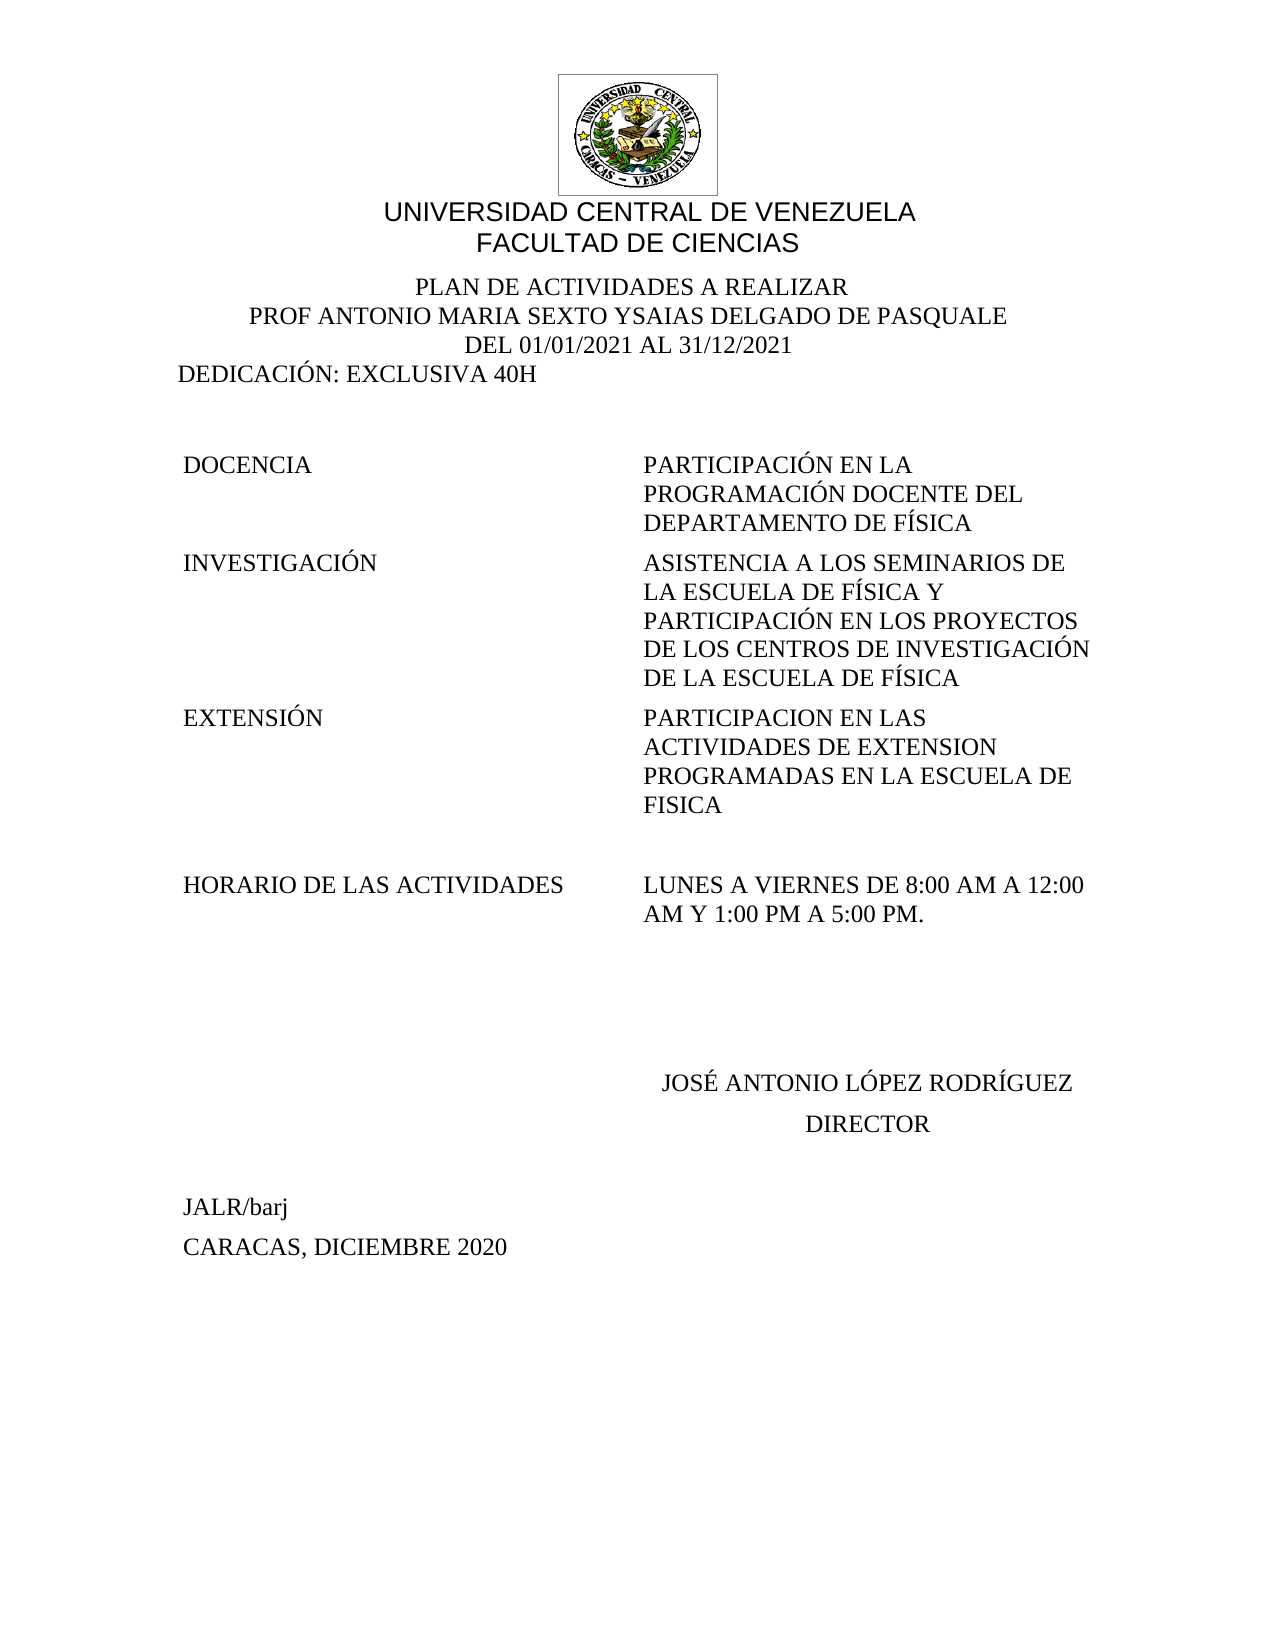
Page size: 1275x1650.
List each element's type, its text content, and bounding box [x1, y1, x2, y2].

table_cell DIRECTOR [638, 1103, 1098, 1186]
table_cell ASISTENCIA A LOS SEMINARIOS DE LA ESCUELA DE FÍSICA Y PARTICIPACIÓN EN LOS PROYECTOS DE LOS CENTROS DE INVESTIGACIÓN DE LA ESCUELA DE FÍSICA [638, 543, 1098, 698]
table_header DOCENCIA [177, 445, 637, 543]
table_cell [638, 1226, 1098, 1267]
table_cell HORARIO DE LAS ACTIVIDADES [177, 865, 637, 933]
table_header JOSÉ ANTONIO LÓPEZ RODRÍGUEZ [638, 1020, 1098, 1103]
table_cell [177, 1103, 637, 1186]
table_cell [638, 1186, 1098, 1226]
table_cell JALR/barj [177, 1186, 637, 1226]
text DEL 01/01/2021 al 31/12/2021 [177, 330, 1086, 359]
table_header PARTICIPACIÓN EN LA PROGRAMACIÓN DOCENTE DEL DEPARTAMENTO DE FÍSICA [638, 445, 1098, 543]
table_cell investigación [177, 543, 637, 698]
text dedicación: Exclusiva 40H [177, 359, 1086, 387]
table_cell CARACAS, diciembre 2020 [177, 1226, 637, 1267]
table_cell [638, 824, 1098, 864]
table_cell LUNES A VIERNES DE 8:00 am a 12:00 am y 1:00 pm a 5:00 pm. [638, 865, 1098, 933]
table_cell [177, 824, 637, 864]
table_header [177, 1020, 637, 1103]
table_cell extensión [177, 698, 637, 824]
table_cell PARTICIPACION EN LAS ACTIVIDADES DE EXTENSION PROGRAMADAS EN LA ESCUELA DE FISICA [638, 698, 1098, 824]
text PLAN DE ACTIVIDADES A REALIZAR [177, 272, 1086, 301]
text PROF Antonio Maria Sexto Ysaias Delgado De Pasquale [177, 301, 1086, 330]
